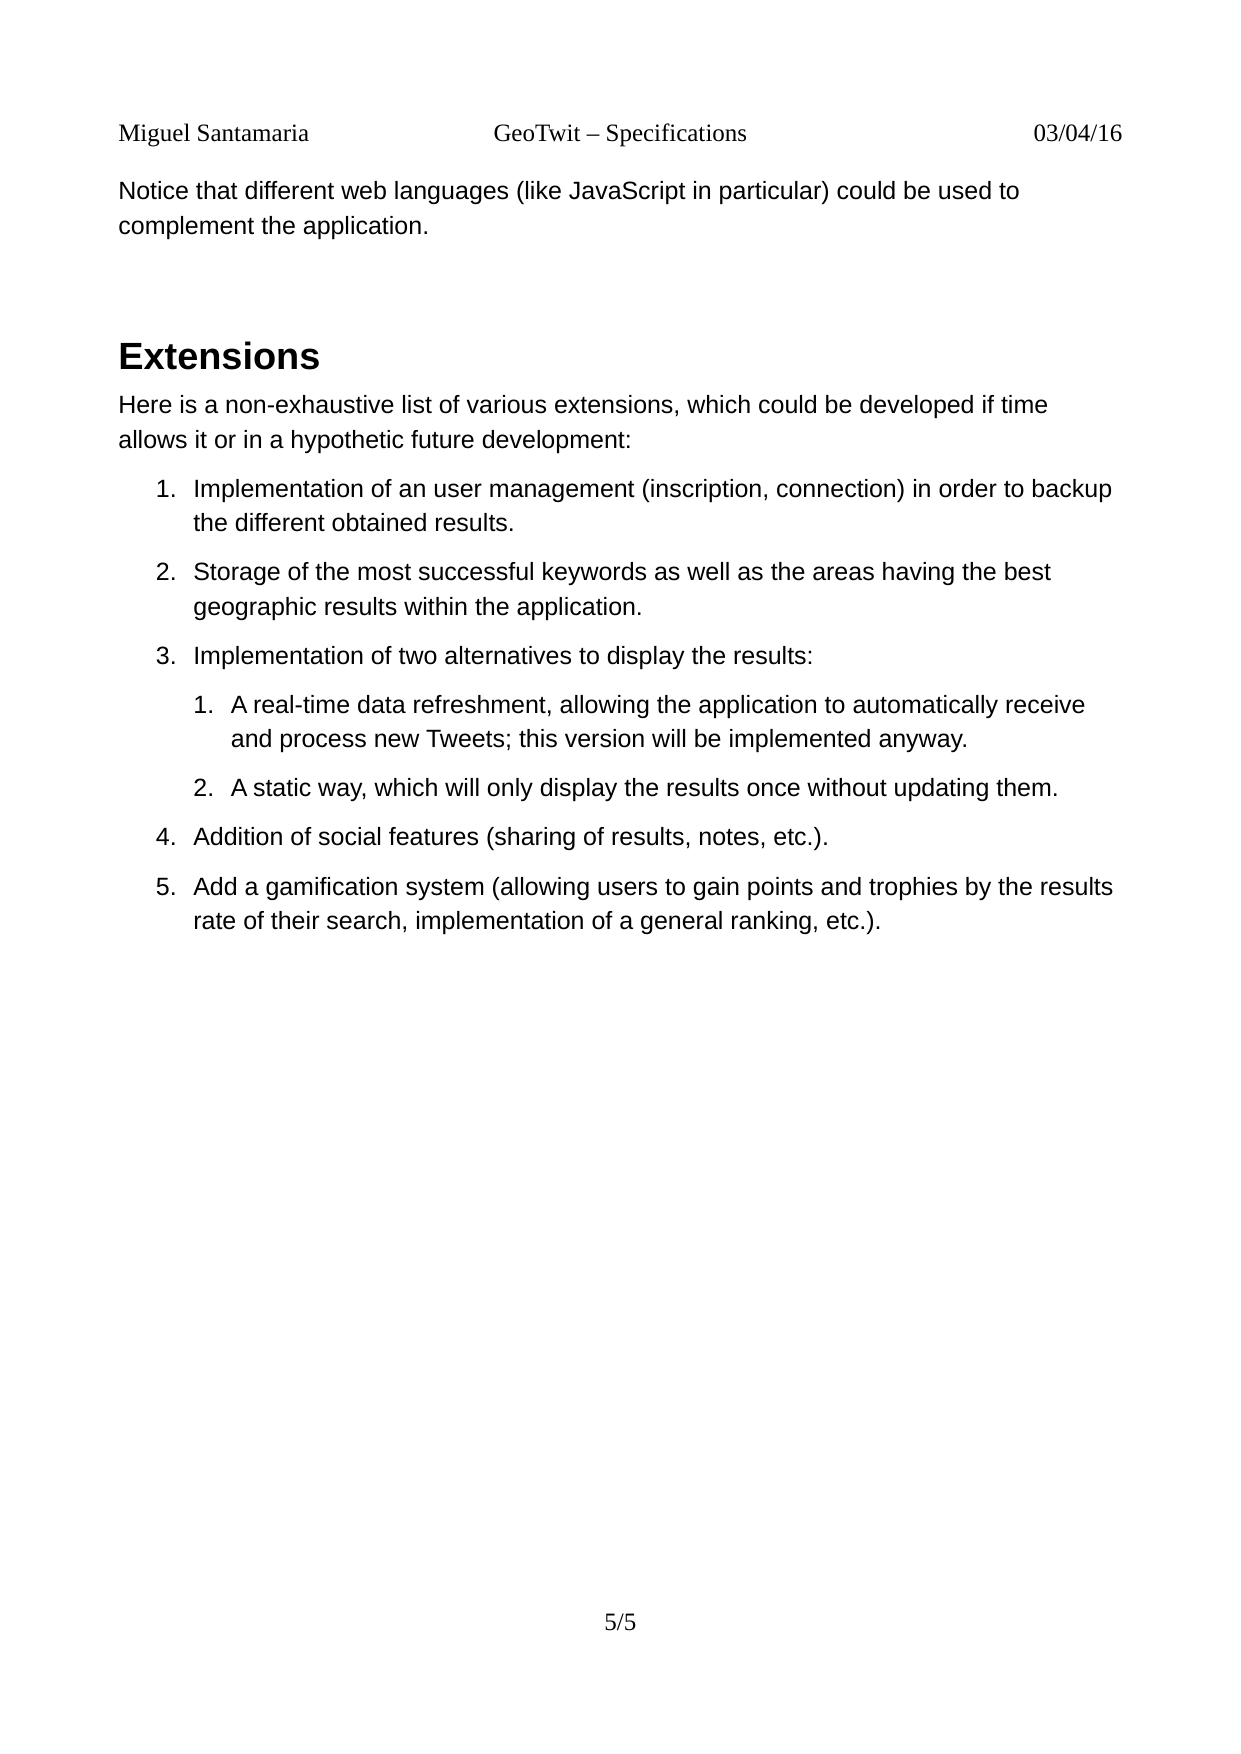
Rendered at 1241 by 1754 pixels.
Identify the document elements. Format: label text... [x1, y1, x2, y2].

list A static way, which will only display the results once without updating them. [193, 773, 1122, 802]
list Implementation of an user management (inscription, connection) in order to backup the different obtained results. [156, 474, 1122, 537]
list Implementation of two alternatives to display the results: [156, 641, 1122, 669]
list Storage of the most successful keywords as well as the areas having the best geographic results within the application. [156, 557, 1122, 620]
text Notice that different web languages (like JavaScript in particular) could be used to complement the application. [118, 176, 1122, 239]
list Addition of social features (sharing of results, notes, etc.). [156, 822, 1122, 851]
text Here is a non-exhaustive list of various extensions, which could be developed if time allows it or in a hypothetic future development: [118, 390, 1122, 453]
list A real-time data refreshment, allowing the application to automatically receive and process new Tweets; this version will be implemented anyway. [193, 690, 1122, 753]
list Add a gamification system (allowing users to gain points and trophies by the results rate of their search, implementation of a general ranking, etc.). [156, 871, 1122, 935]
subtitle Extensions [118, 334, 1122, 378]
